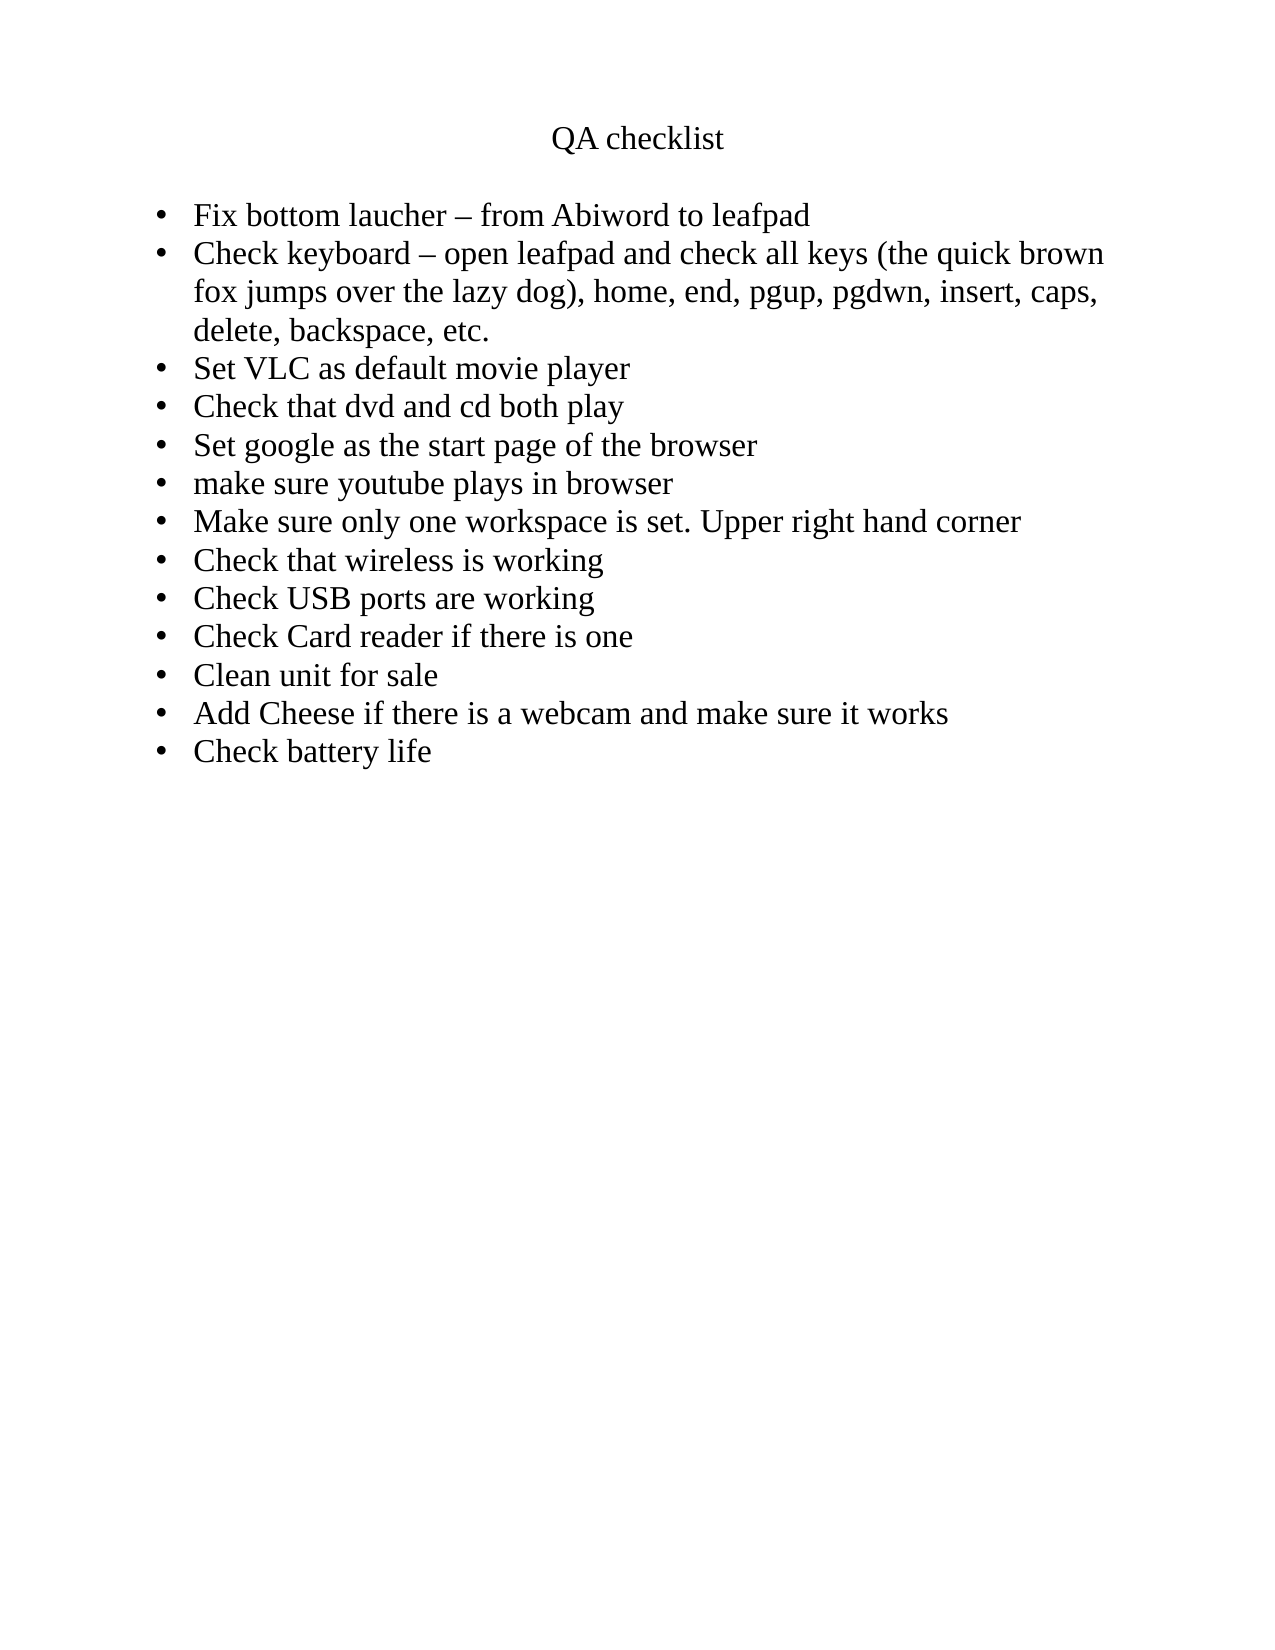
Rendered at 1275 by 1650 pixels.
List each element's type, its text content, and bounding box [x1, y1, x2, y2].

list Set google as the start page of the browser [156, 425, 1157, 463]
list make sure youtube plays in browser [156, 463, 1157, 501]
list Check that dvd and cd both play [156, 386, 1157, 425]
list Check battery life [156, 731, 1157, 770]
list Check Card reader if there is one [156, 616, 1157, 655]
list Check USB ports are working [156, 578, 1157, 616]
list Add Cheese if there is a webcam and make sure it works [156, 693, 1157, 731]
list Check keyboard – open leafpad and check all keys (the quick brown fox jumps over the lazy dog), home, end, pgup, pgdwn, insert, caps, delete, backspace, etc. [156, 233, 1157, 348]
list Fix bottom laucher – from Abiword to leafpad [156, 195, 1157, 233]
list Set VLC as default movie player [156, 348, 1157, 386]
list Make sure only one workspace is set. Upper right hand corner [156, 501, 1157, 540]
list Clean unit for sale [156, 655, 1157, 693]
list Check that wireless is working [156, 540, 1157, 578]
text QA checklist [118, 118, 1157, 156]
